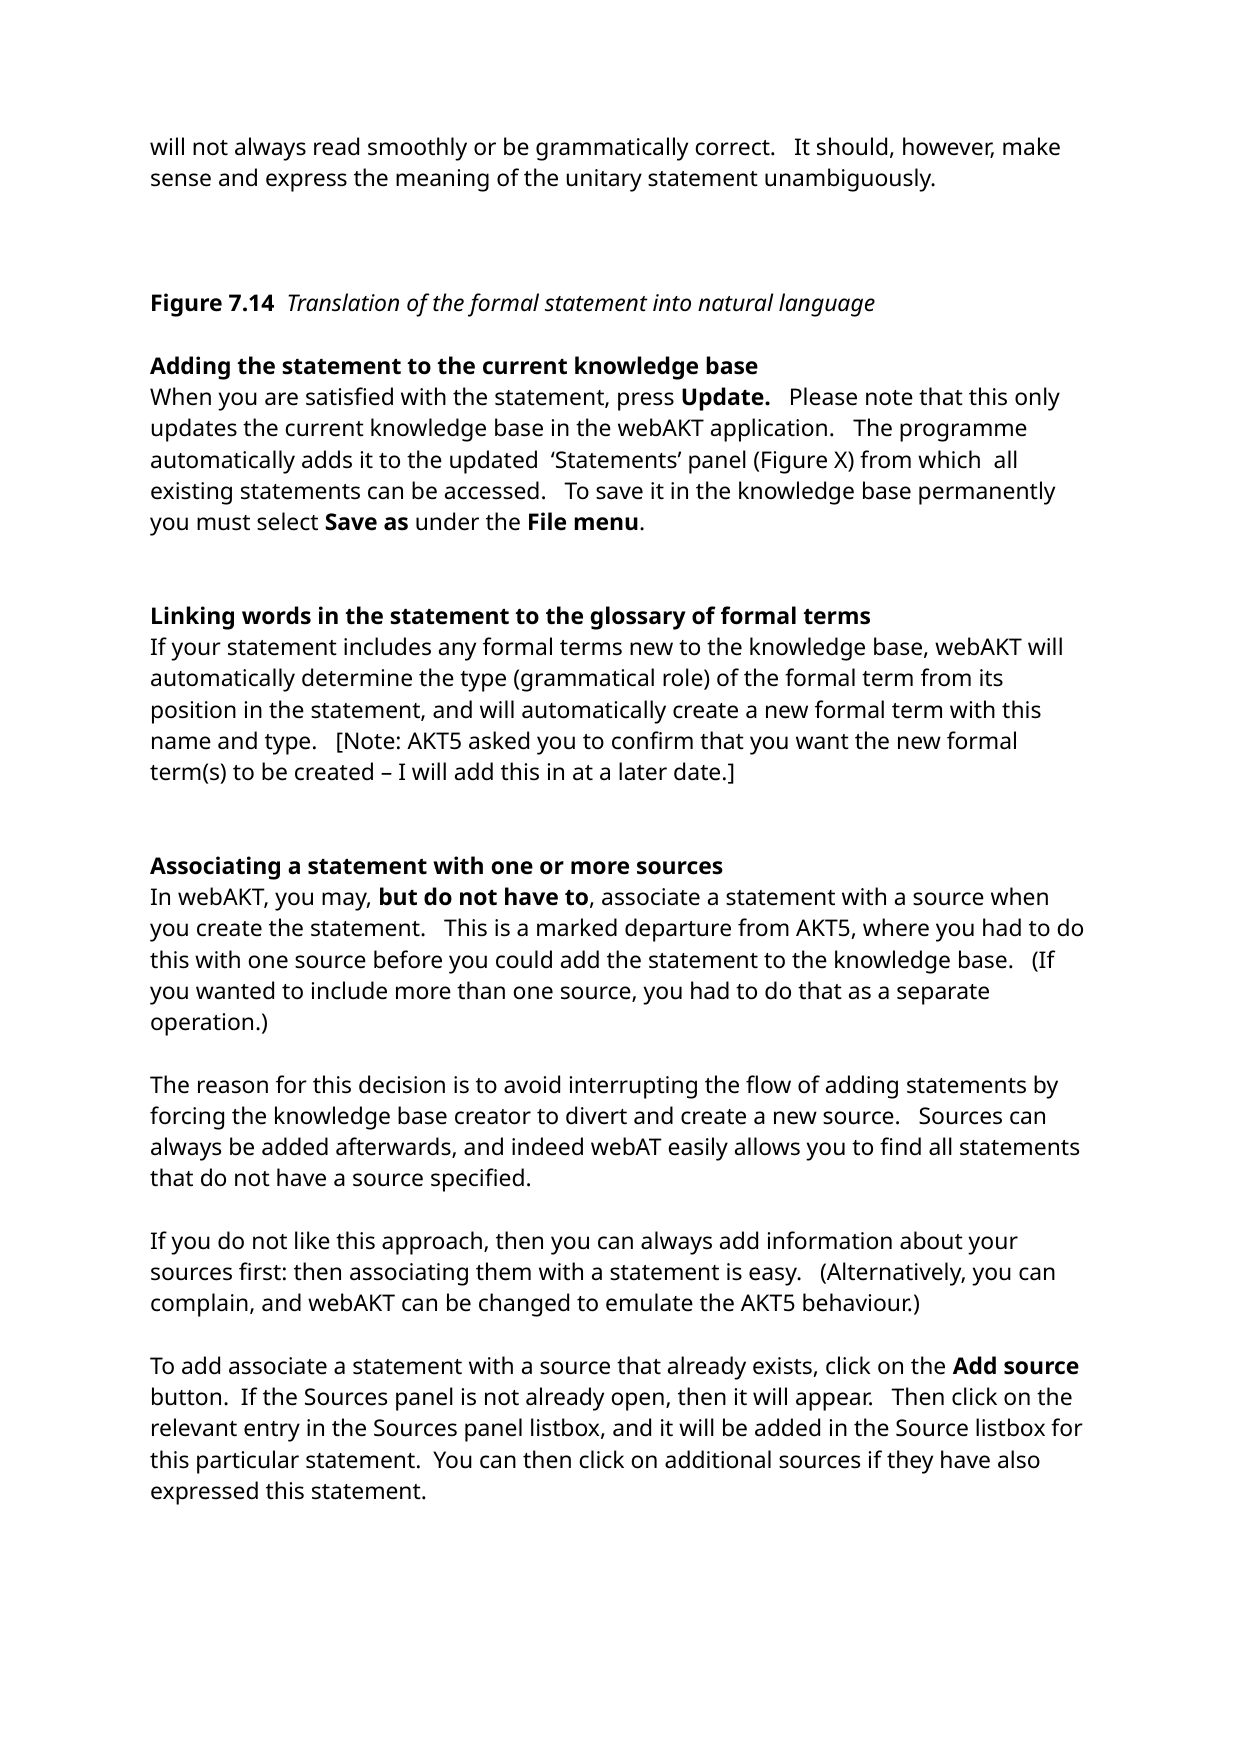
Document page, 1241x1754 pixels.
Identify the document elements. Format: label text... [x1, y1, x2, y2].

text will not always read smoothly or be grammatically correct. It should, however, make sense and express the meaning of the unitary statement unambiguously. [150, 131, 1090, 194]
text Associating a statement with one or more sources [150, 850, 1090, 881]
text If you do not like this approach, then you can always add information about your sources first: then associating them with a statement is easy. (Alternatively, you can complain, and webAKT can be changed to emulate the AKT5 behaviour.) [150, 1225, 1090, 1319]
text In webAKT, you may, but do not have to, associate a statement with a source when you create the statement. This is a marked departure from AKT5, where you had to do this with one source before you could add the statement to the knowledge base. (If you wanted to include more than one source, you had to do that as a separate operation.) [150, 881, 1090, 1037]
text The reason for this decision is to avoid interrupting the flow of adding statements by forcing the knowledge base creator to divert and create a new source. Sources can always be added afterwards, and indeed webAT easily allows you to find all statements that do not have a source specified. [150, 1069, 1090, 1194]
text If your statement includes any formal terms new to the knowledge base, webAKT will automatically determine the type (grammatical role) of the formal term from its position in the statement, and will automatically create a new formal term with this name and type. [Note: AKT5 asked you to confirm that you want the new formal term(s) to be created – I will add this in at a later date.] [150, 631, 1090, 787]
text When you are satisfied with the statement, press Update. Please note that this only updates the current knowledge base in the webAKT application. The programme automatically adds it to the updated ‘Statements’ panel (Figure X) from which all existing statements can be accessed. To save it in the knowledge base permanently you must select Save as under the File menu. [150, 381, 1090, 537]
text Figure 7.14 Translation of the formal statement into natural language [150, 287, 1090, 319]
text To add associate a statement with a source that already exists, click on the Add source button. If the Sources panel is not already open, then it will appear. Then click on the relevant entry in the Sources panel listbox, and it will be added in the Source listbox for this particular statement. You can then click on additional sources if they have also expressed this statement. [150, 1350, 1090, 1506]
text Adding the statement to the current knowledge base [150, 350, 1090, 381]
text Linking words in the statement to the glossary of formal terms [150, 600, 1090, 631]
